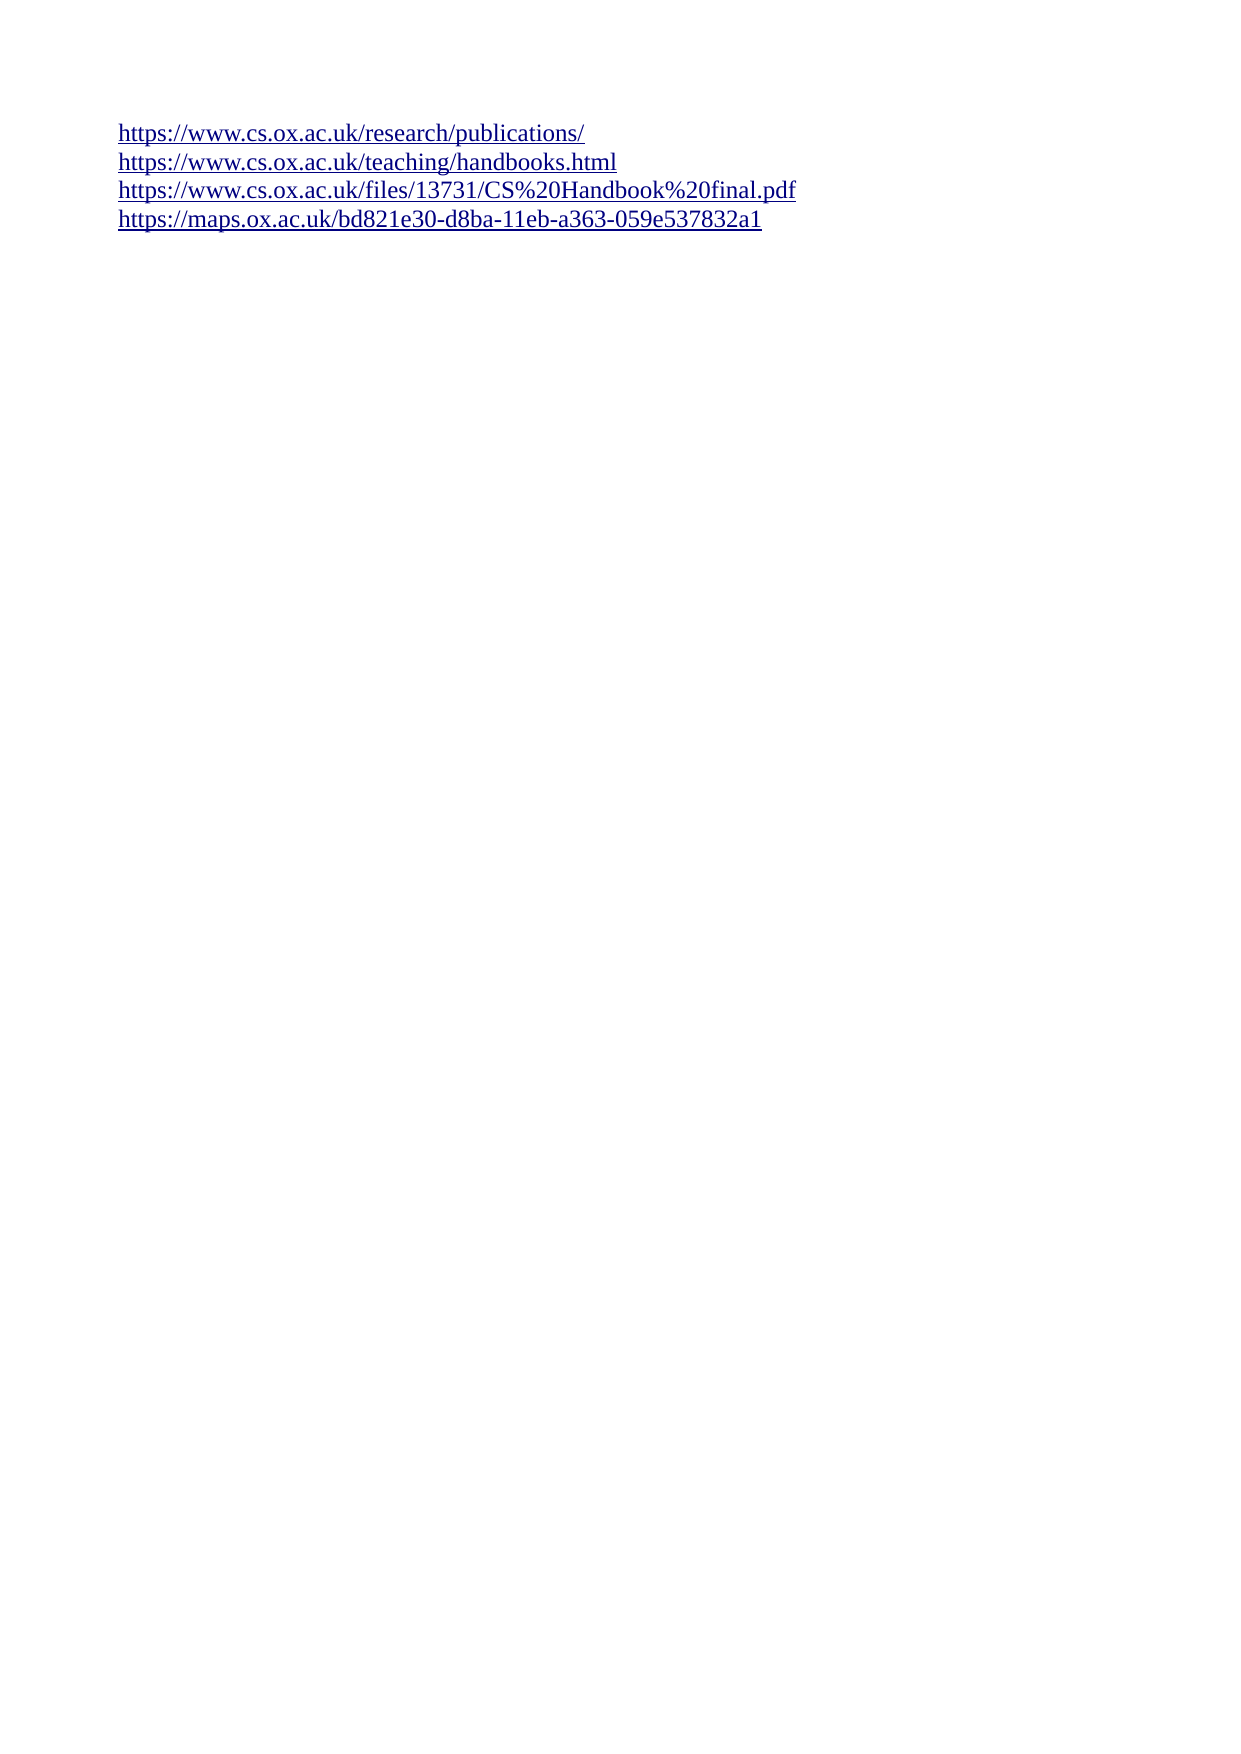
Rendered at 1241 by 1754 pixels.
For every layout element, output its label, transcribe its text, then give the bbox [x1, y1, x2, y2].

text https://www.cs.ox.ac.uk/files/13731/CS%20Handbook%20final.pdf [118, 176, 1122, 204]
text https://maps.ox.ac.uk/bd821e30-d8ba-11eb-a363-059e537832a1 [118, 204, 1122, 233]
text https://www.cs.ox.ac.uk/teaching/handbooks.html [118, 147, 1122, 176]
text https://www.cs.ox.ac.uk/research/publications/ [118, 118, 1122, 147]
